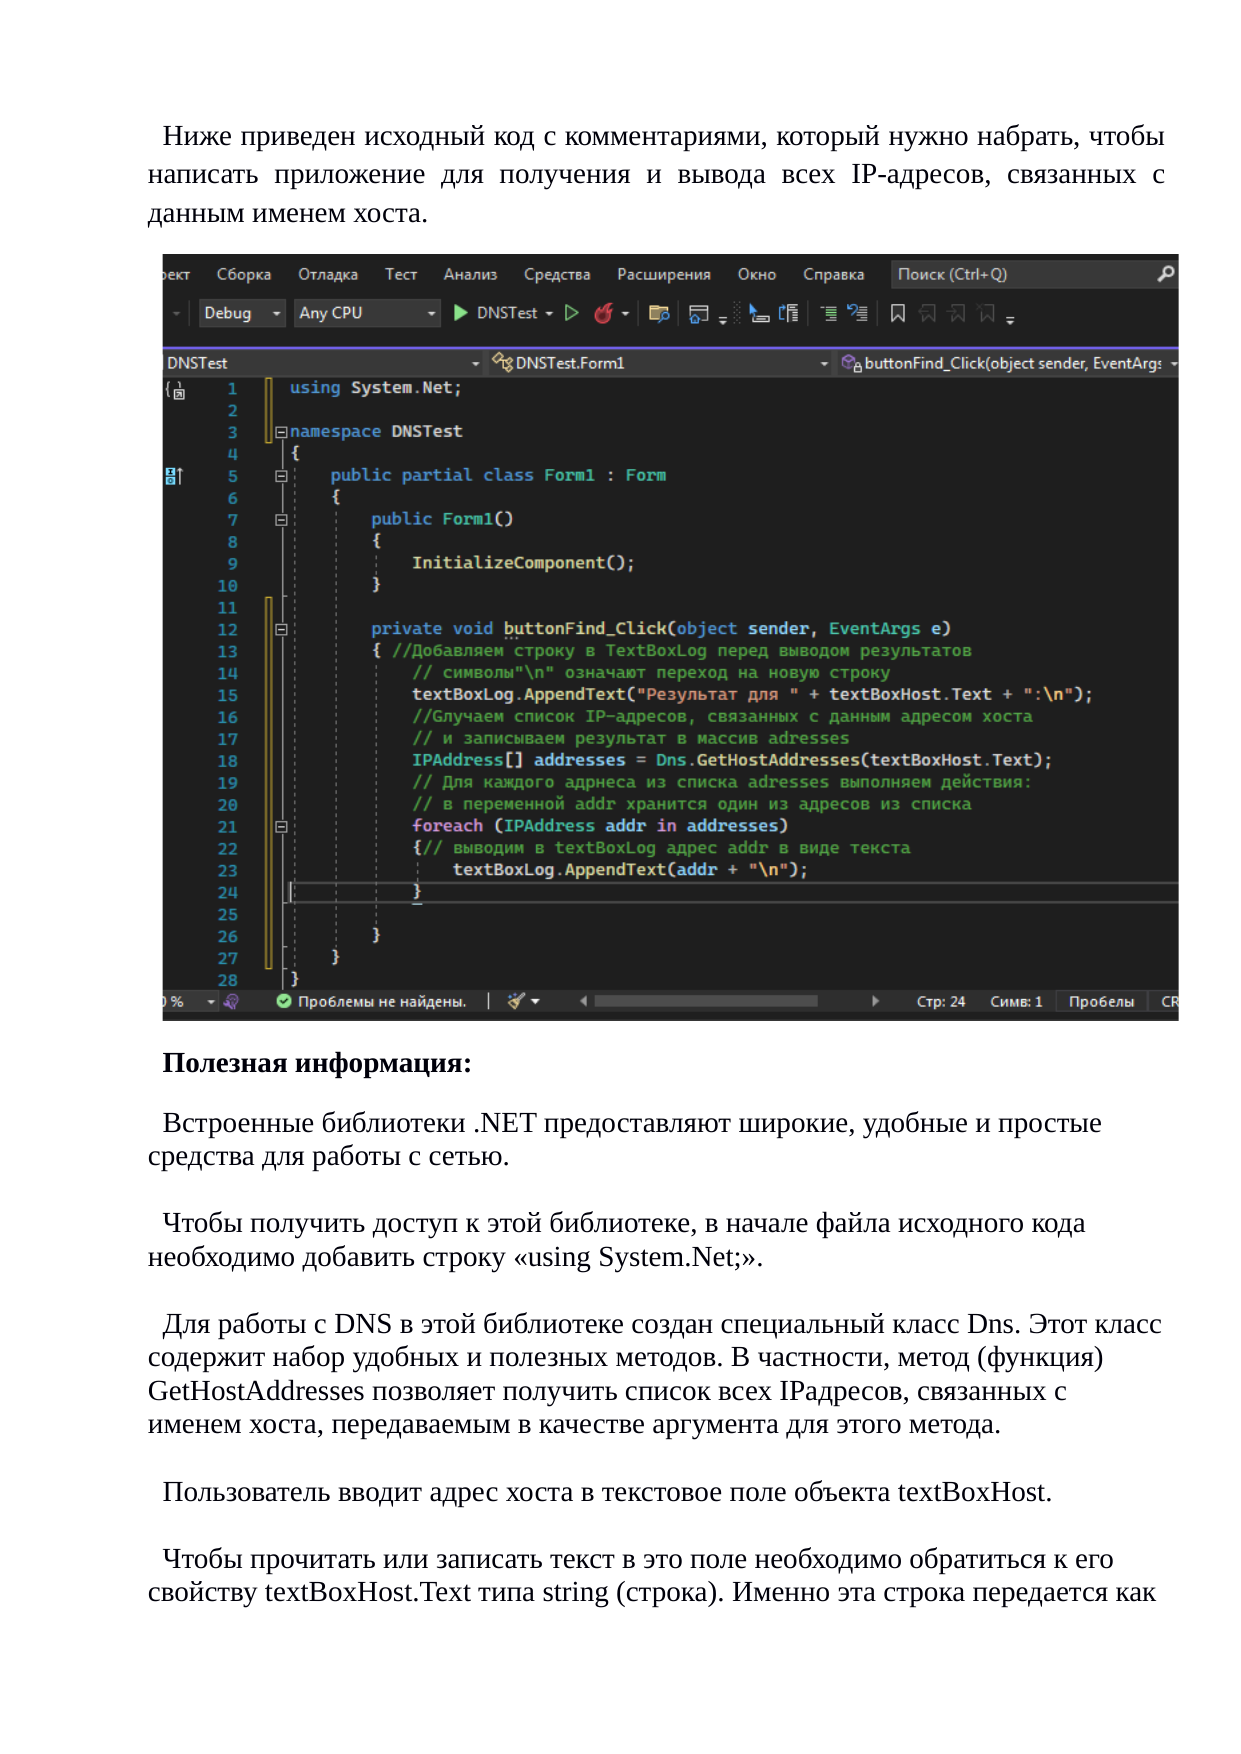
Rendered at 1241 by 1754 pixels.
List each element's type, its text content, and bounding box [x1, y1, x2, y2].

text Встроенные библиотеки .NET предоставляют широкие, удобные и простые средства для работы с сетью. [148, 1105, 1167, 1172]
text Чтобы прочитать или записать текст в это поле необходимо обратиться к его свойству textBoxHost.Text типа string (строка). Именно эта строка передается как [148, 1541, 1167, 1608]
picture [162, 254, 1179, 1021]
text Ниже приведен исходный код с комментариями, который нужно набрать, чтобы написать приложение для получения и вывода всех IP-адресов, связанных с данным именем хоста. [148, 118, 1167, 229]
text Чтобы получить доступ к этой библиотеке, в начале файла исходного кода необходимо добавить строку «using System.Net;». [148, 1205, 1167, 1272]
text Для работы с DNS в этой библиотеке создан специальный класс Dns. Этот класс содержит набор удобных и полезных методов. В частности, метод (функция) GetHostAddresses позволяет получить список всех IPадресов, связанных с именем хоста, передаваемым в качестве аргумента для этого метода. [148, 1306, 1167, 1440]
text Пользователь вводит адрес хоста в текстовое поле объекта textBoxHost. [148, 1474, 1167, 1507]
text Полезная информация: [148, 1045, 1167, 1079]
